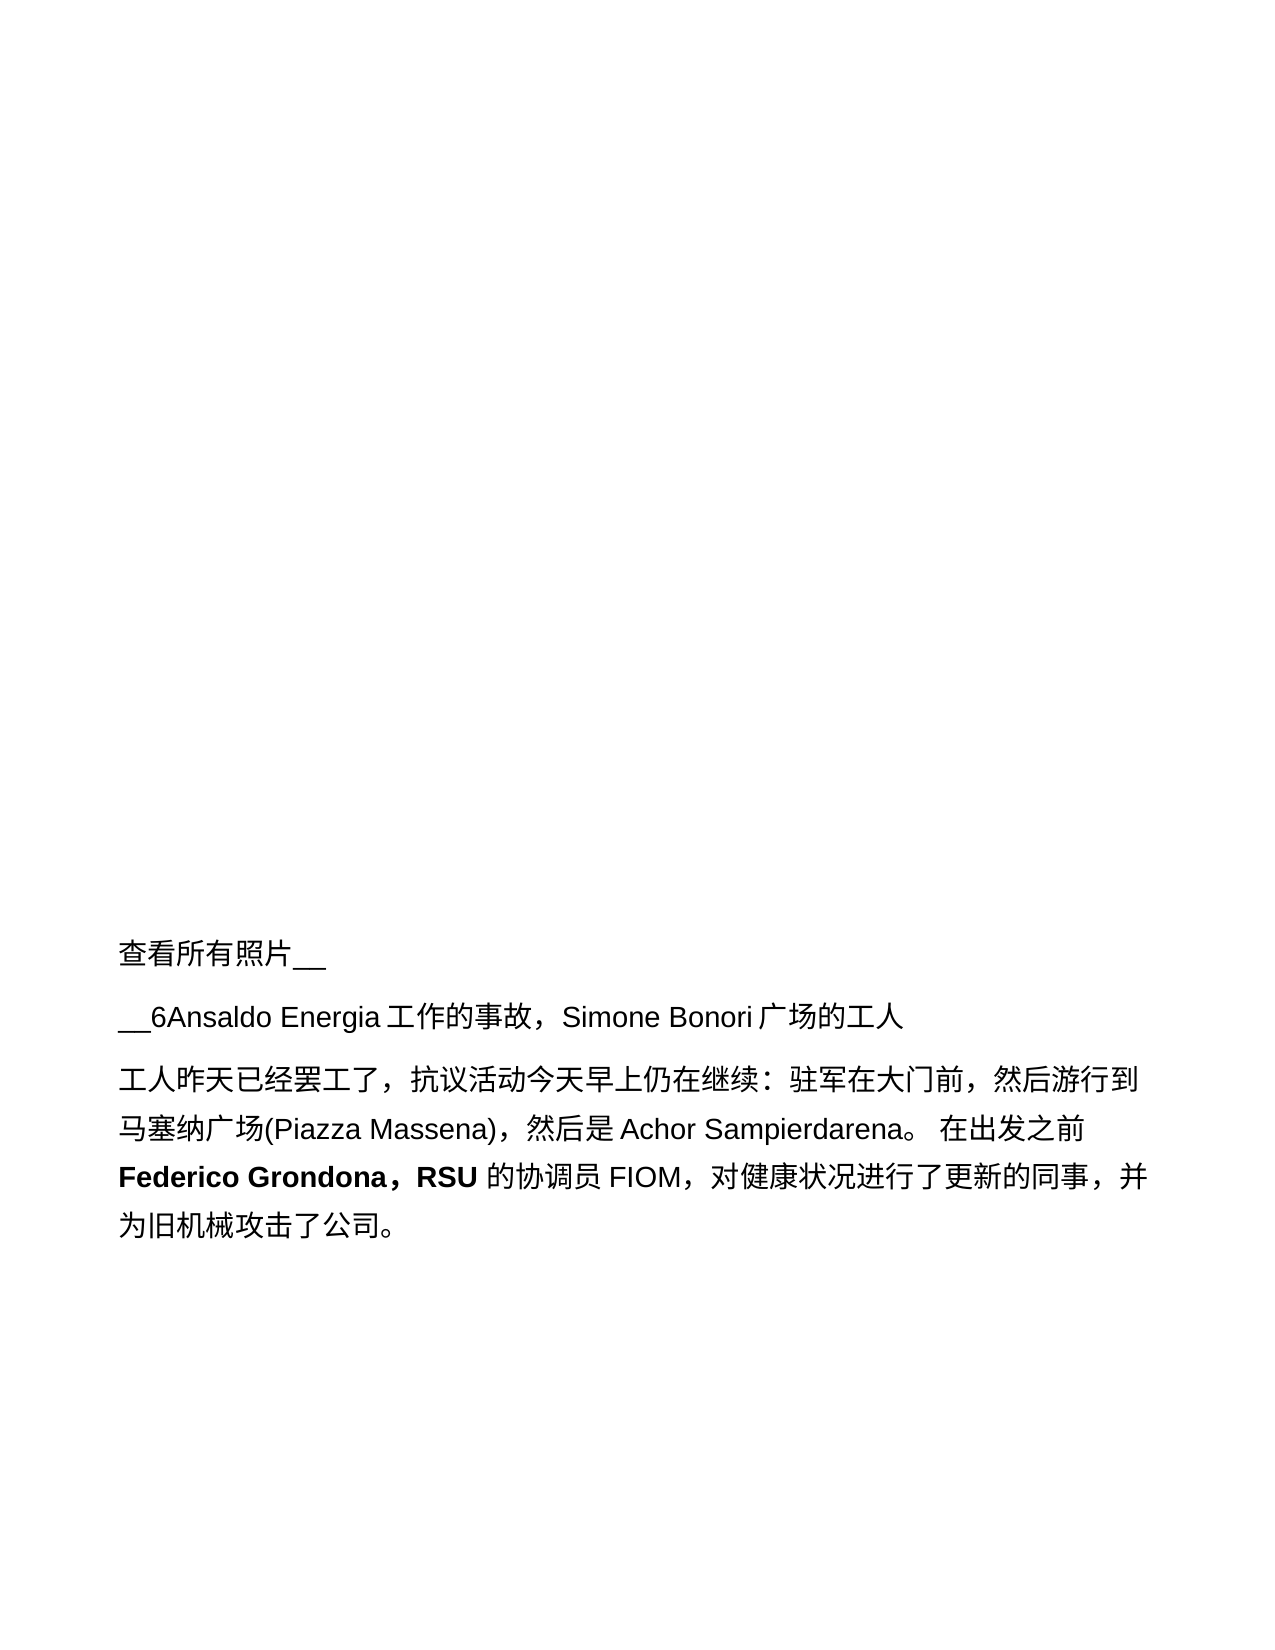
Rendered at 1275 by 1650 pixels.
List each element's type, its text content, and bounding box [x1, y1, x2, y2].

text 查看所有照片__ [118, 118, 1157, 973]
text 工人昨天已经罢工了，抗议活动今天早上仍在继续：驻军在大门前，然后游行到马塞纳广场(Piazza Massena)，然后是Achor Sampierdarena。 在出发之前 Federico Grondona，RSU 的协调员FIOM，对健康状况进行了更新的同事，并为旧机械攻击了公司。 [118, 1057, 1157, 1245]
text __6Ansaldo Energia工作的事故，Simone Bonori广场的工人 [118, 994, 1157, 1036]
